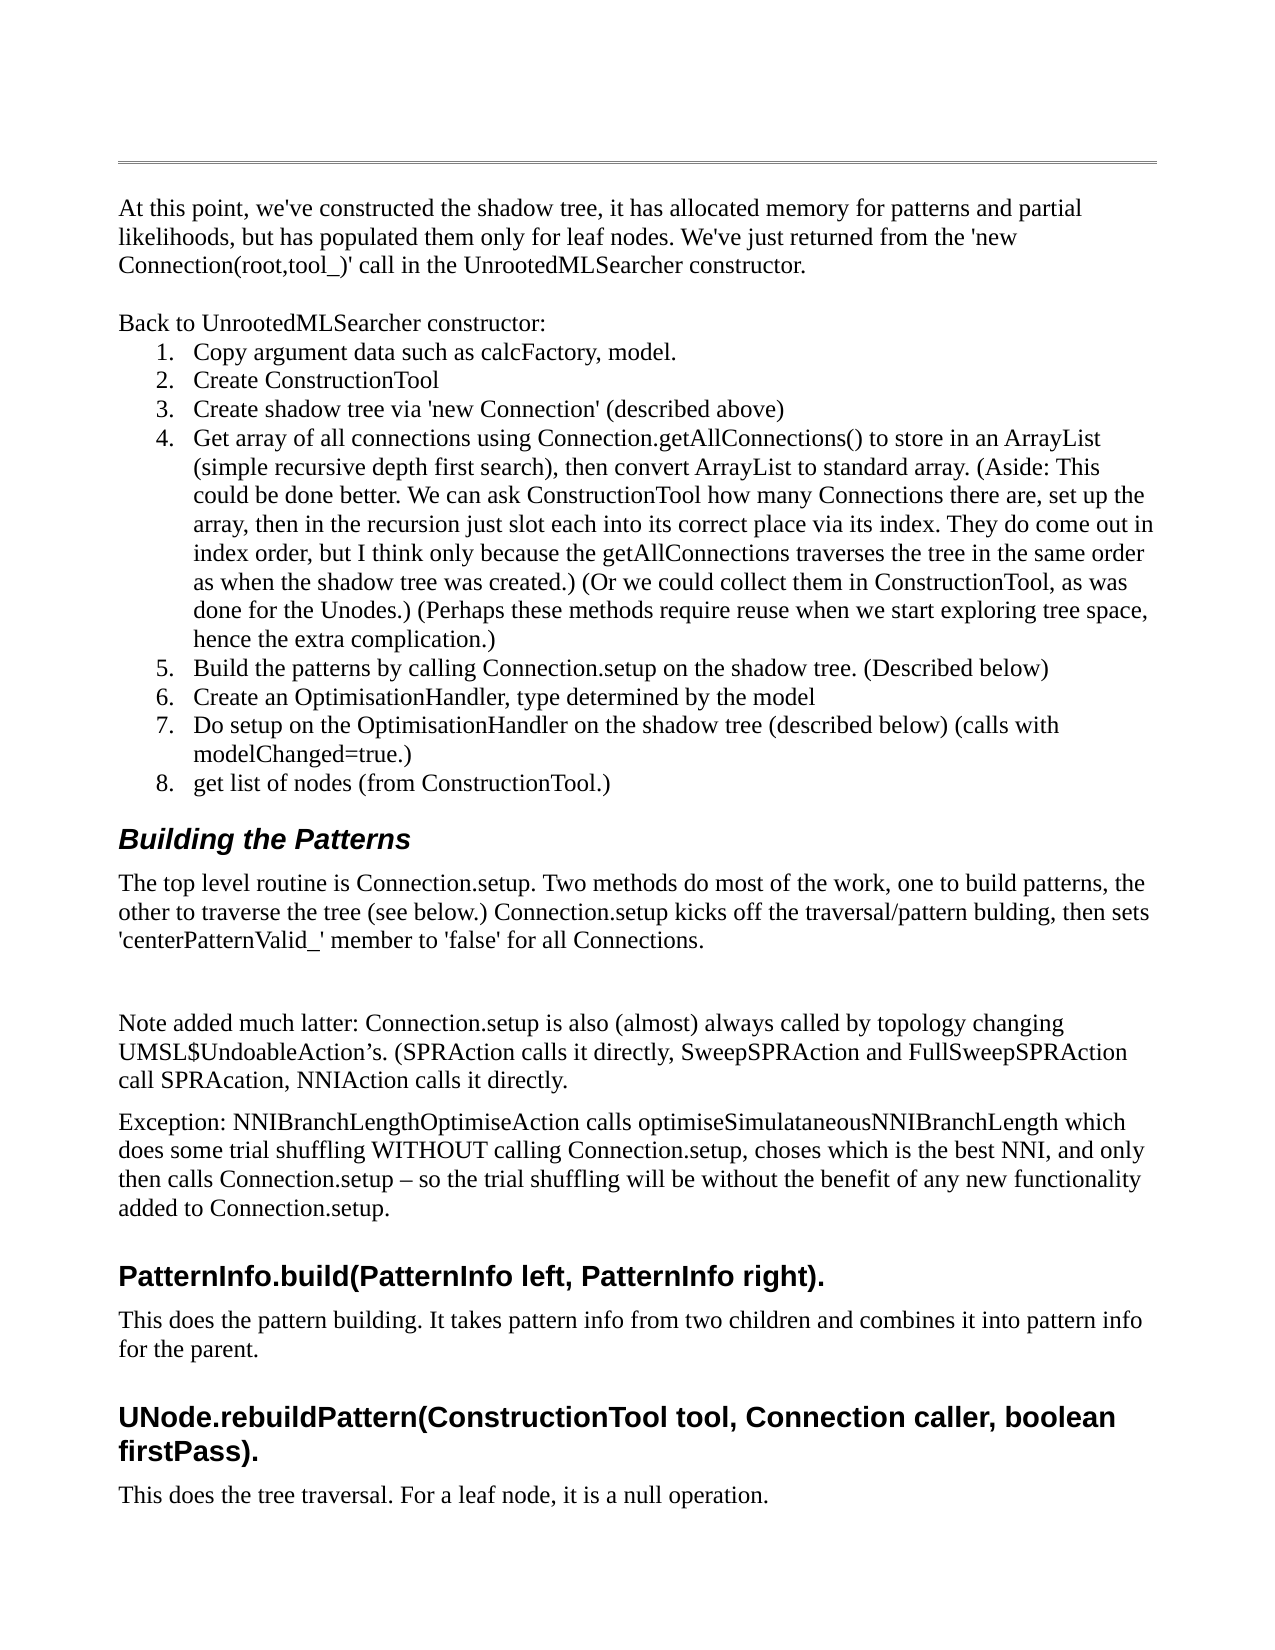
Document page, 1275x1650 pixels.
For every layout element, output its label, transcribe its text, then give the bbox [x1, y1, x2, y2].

text Note added much latter: Connection.setup is also (almost) always called by topology changing UMSL$UndoableAction’s. (SPRAction calls it directly, SweepSPRAction and FullSweepSPRAction call SPRAcation, NNIAction calls it directly. [118, 1008, 1157, 1094]
list Create ConstructionTool [156, 366, 1157, 394]
subtitle Building the Patterns [118, 822, 1157, 855]
list Create an OptimisationHandler, type determined by the model [156, 682, 1157, 711]
subtitle UNode.rebuildPattern(ConstructionTool tool, Connection caller, boolean firstPass). [118, 1400, 1157, 1467]
list Create shadow tree via 'new Connection' (described above) [156, 394, 1157, 423]
subtitle PatternInfo.build(PatternInfo left, PatternInfo right). [118, 1259, 1157, 1293]
list Get array of all connections using Connection.getAllConnections() to store in an ArrayList (simple recursive depth first search), then convert ArrayList to standard array. (Aside: This could be done better. We can ask ConstructionTool how many Connections there are, set up the array, then in the recursion just slot each into its correct place via its index. They do come out in index order, but I think only because the getAllConnections traverses the tree in the same order as when the shadow tree was created.) (Or we could collect them in ConstructionTool, as was done for the Unodes.) (Perhaps these methods require reuse when we start exploring tree space, hence the extra complication.) [156, 423, 1157, 653]
list get list of nodes (from ConstructionTool.) [156, 768, 1157, 797]
text This does the tree traversal. For a leaf node, it is a null operation. [118, 1480, 1157, 1508]
text The top level routine is Connection.setup. Two methods do most of the work, one to build patterns, the other to traverse the tree (see below.) Connection.setup kicks off the traversal/pattern bulding, then sets 'centerPatternValid_' member to 'false' for all Connections. [118, 868, 1157, 954]
list Do setup on the OptimisationHandler on the shadow tree (described below) (calls with modelChanged=true.) [156, 711, 1157, 768]
list Build the patterns by calling Connection.setup on the shadow tree. (Described below) [156, 653, 1157, 682]
text Back to UnrootedMLSearcher constructor: [118, 308, 1157, 337]
text Exception: NNIBranchLengthOptimiseAction calls optimiseSimulataneousNNIBranchLength which does some trial shuffling WITHOUT calling Connection.setup, choses which is the best NNI, and only then calls Connection.setup – so the trial shuffling will be without the benefit of any new functionality added to Connection.setup. [118, 1107, 1157, 1222]
list Copy argument data such as calcFactory, model. [156, 337, 1157, 366]
text At this point, we've constructed the shadow tree, it has allocated memory for patterns and partial likelihoods, but has populated them only for leaf nodes. We've just returned from the 'new Connection(root,tool_)' call in the UnrootedMLSearcher constructor. [118, 193, 1157, 279]
text This does the pattern building. It takes pattern info from two children and combines it into pattern info for the parent. [118, 1305, 1157, 1363]
